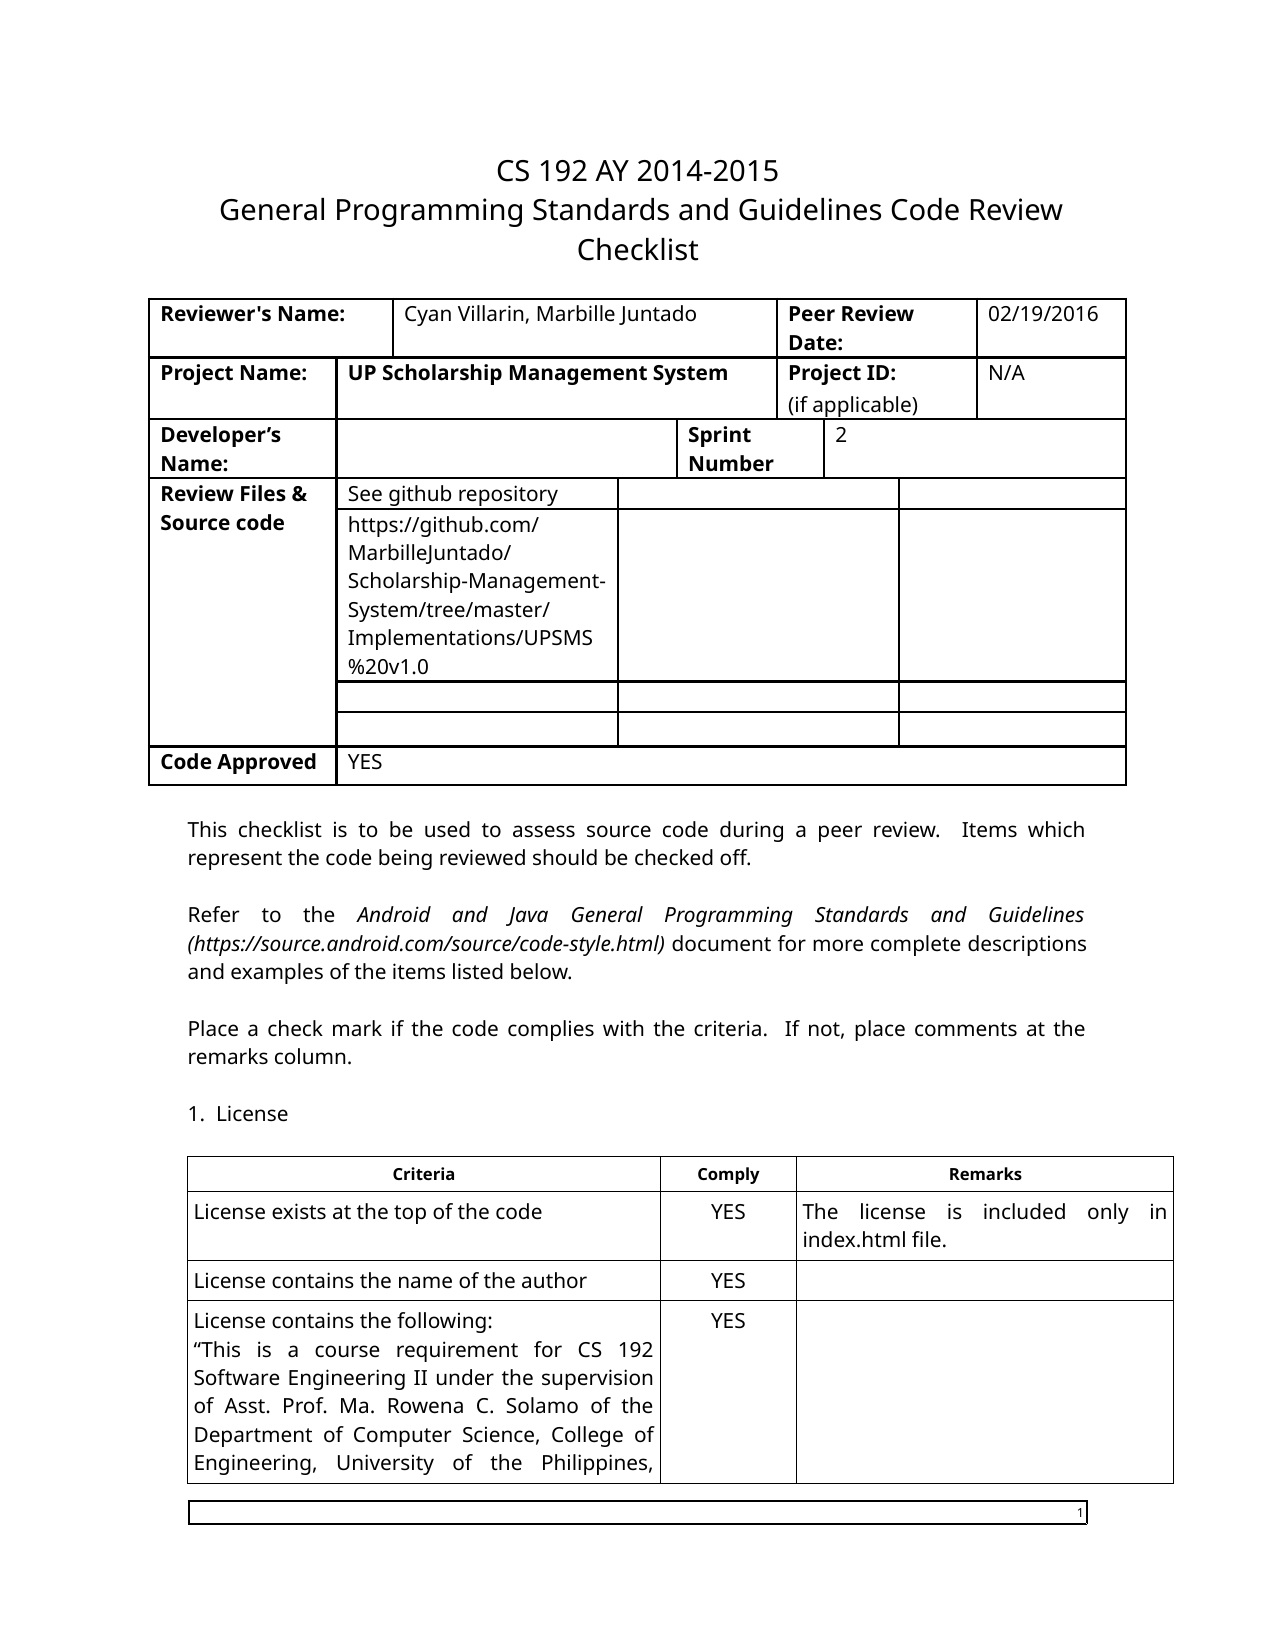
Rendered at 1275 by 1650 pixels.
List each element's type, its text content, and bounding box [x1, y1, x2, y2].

table_cell Review Files & Source code [150, 479, 335, 745]
table_cell [619, 683, 898, 711]
table_cell YES [338, 748, 1125, 784]
text General Programming Standards and Guidelines Code Review Checklist [187, 190, 1087, 269]
table_cell [900, 510, 1125, 680]
table_cell 2 [825, 420, 1125, 477]
table_cell UP Scholarship Management System [338, 359, 776, 418]
table_cell YES [661, 1261, 796, 1300]
text Refer to the Android and Java General Programming Standards and Guidelines (https://source.android.com/source/code-style.html) document for more complete descriptions and examples of the items listed below. [187, 900, 1087, 986]
text This checklist is to be used to assess source code during a peer review. Items which represent the code being reviewed should be checked off. [187, 815, 1087, 872]
table_cell https://github.com/MarbilleJuntado/Scholarship-Management-System/tree/master/Implementations/UPSMS%20v1.0 [338, 510, 617, 680]
text CS 192 AY 2014-2015 [187, 150, 1087, 190]
table_cell YES [661, 1192, 796, 1260]
table_cell [900, 713, 1125, 745]
table_cell License contains the following: “This is a course requirement for CS 192 Software Engineering II under the supervision of Asst. Prof. Ma. Rowena C. Solamo of the Department of Computer Science, College of Engineering, University of the Philippines, [188, 1301, 660, 1483]
table_cell [619, 713, 898, 745]
table_header Reviewer's Name: [150, 300, 392, 356]
table_cell [900, 683, 1125, 711]
table_cell (if applicable) [778, 388, 976, 418]
table_cell [619, 479, 898, 508]
table_cell [797, 1261, 1173, 1300]
table_cell Project Name: [150, 359, 335, 418]
table_header Cyan Villarin, Marbille Juntado [394, 300, 776, 356]
text Place a check mark if the code complies with the criteria. If not, place comments at the remarks column. [187, 1014, 1087, 1071]
table_cell N/A [978, 359, 1125, 418]
table_cell [338, 713, 617, 745]
table_cell YES [661, 1301, 796, 1483]
table_header Criteria [188, 1157, 660, 1191]
table_cell Developer’s Name: [150, 420, 335, 477]
table_cell Code Approved [150, 748, 335, 784]
table_header Peer Review Date: [778, 300, 976, 356]
table_cell Sprint Number [678, 420, 823, 477]
table_cell The license is included only in index.html file. [797, 1192, 1173, 1260]
table_cell [338, 420, 676, 477]
table_cell [900, 479, 1125, 508]
table_cell [338, 683, 617, 711]
table_header 02/19/2016 [978, 300, 1125, 356]
text 1. License [187, 1099, 1087, 1128]
table_cell Project ID: [778, 359, 976, 388]
table_cell License exists at the top of the code [188, 1192, 660, 1260]
table_header Remarks [797, 1157, 1173, 1191]
table_cell [619, 510, 898, 680]
table_header Comply [661, 1157, 796, 1191]
table_cell [797, 1301, 1173, 1483]
table_cell License contains the name of the author [188, 1261, 660, 1300]
table_cell See github repository [338, 479, 617, 508]
